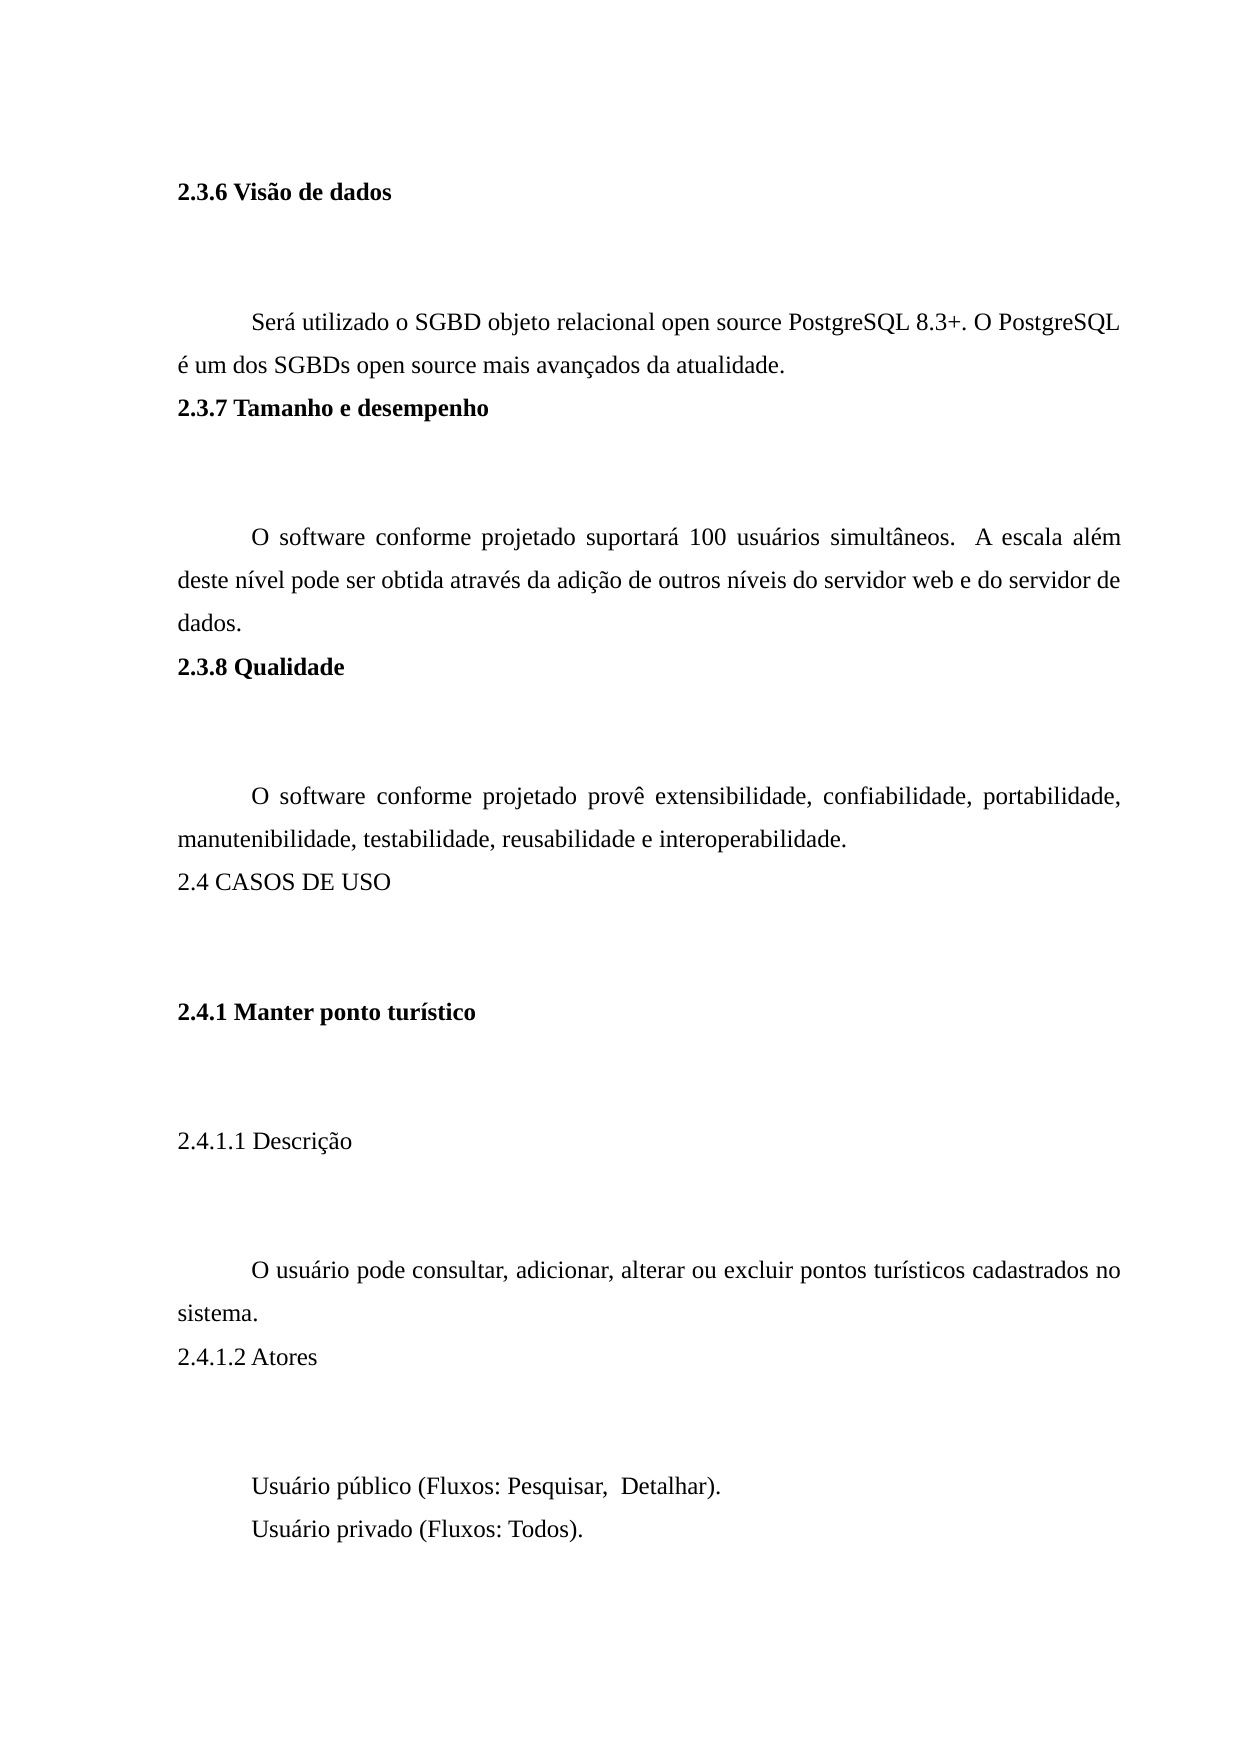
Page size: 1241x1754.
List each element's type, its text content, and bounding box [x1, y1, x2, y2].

text O usuário pode consultar, adicionar, alterar ou excluir pontos turísticos cadastrados no sistema. [177, 1255, 1122, 1327]
text Será utilizado o SGBD objeto relacional open source PostgreSQL 8.3+. O PostgreSQL é um dos SGBDs open source mais avançados da atualidade. [177, 307, 1122, 378]
subtitle Manter ponto turístico [177, 997, 1122, 1025]
subtitle Visão de dados [177, 177, 1122, 206]
text Usuário público (Fluxos: Pesquisar, Detalhar). [177, 1471, 1122, 1500]
subtitle Descrição [177, 1126, 1122, 1155]
subtitle CASOS DE USO [177, 867, 1122, 896]
subtitle Tamanho e desempenho [177, 393, 1122, 422]
subtitle Qualidade [177, 652, 1122, 680]
subtitle Atores [177, 1342, 1122, 1370]
text O software conforme projetado suportará 100 usuários simultâneos. A escala além deste nível pode ser obtida através da adição de outros níveis do servidor web e do servidor de dados. [177, 522, 1122, 637]
text O software conforme projetado provê extensibilidade, confiabilidade, portabilidade, manutenibilidade, testabilidade, reusabilidade e interoperabilidade. [177, 781, 1122, 853]
text Usuário privado (Fluxos: Todos). [177, 1514, 1122, 1543]
